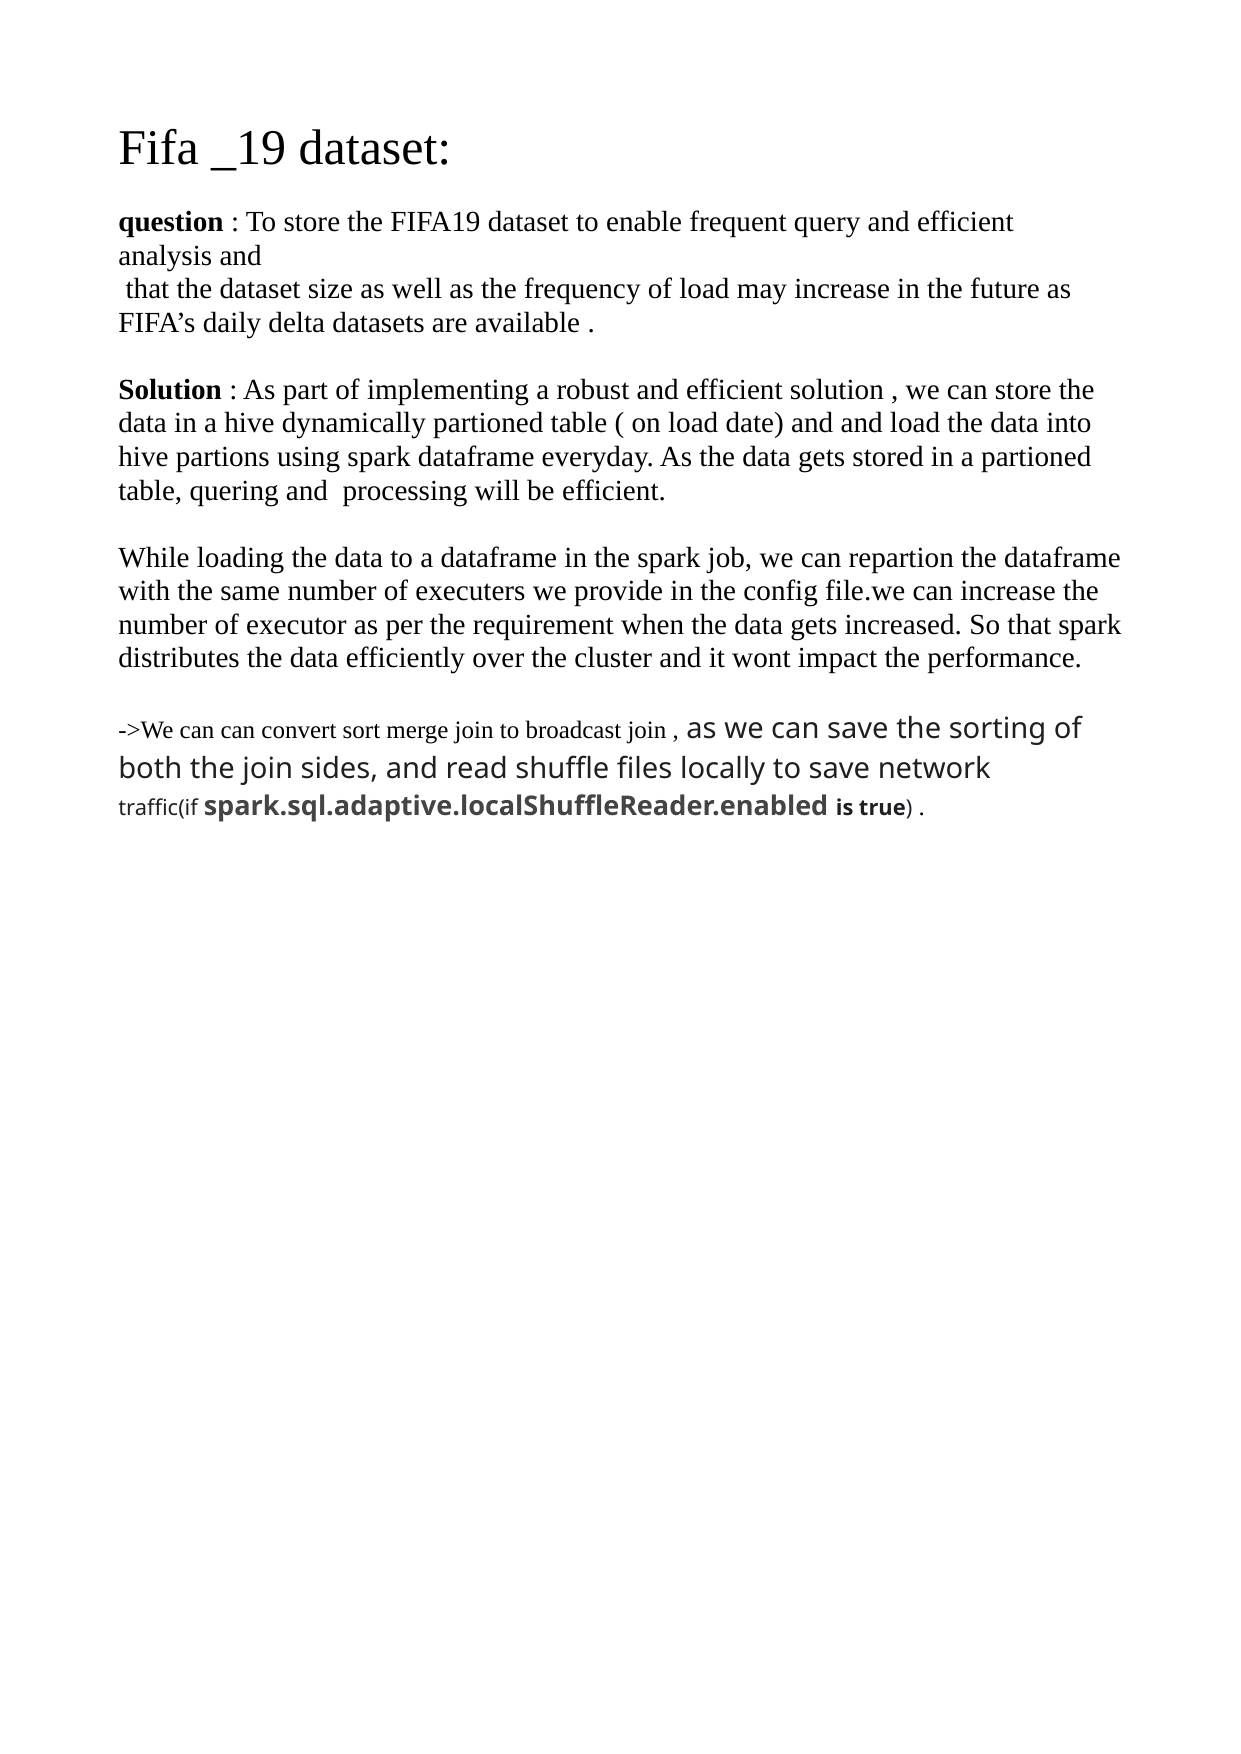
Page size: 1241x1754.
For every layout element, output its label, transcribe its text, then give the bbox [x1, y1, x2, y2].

text distributes the data efficiently over the cluster and it wont impact the performance. [118, 640, 1122, 674]
text Fifa _19 dataset: [118, 118, 1122, 176]
text analysis and [118, 238, 1122, 271]
text ->We can can convert sort merge join to broadcast join , as we can save the sorting of both the join sides, and read shuffle files locally to save network traffic(if spark.sql.adaptive.localShuffleReader.enabled is true) . [118, 707, 1122, 824]
text While loading the data to a dataframe in the spark job, we can repartion the dataframe with the same number of executers we provide in the config file.we can increase the number of executor as per the requirement when the data gets increased. So that spark [118, 540, 1122, 640]
text Solution : As part of implementing a robust and efficient solution , we can store the data in a hive dynamically partioned table ( on load date) and and load the data into hive partions using spark dataframe everyday. As the data gets stored in a partioned table, quering and processing will be efficient. [118, 372, 1122, 506]
text that the dataset size as well as the frequency of load may increase in the future as FIFA’s daily delta datasets are available . [118, 271, 1122, 338]
text question : To store the FIFA19 dataset to enable frequent query and efficient [118, 204, 1122, 238]
